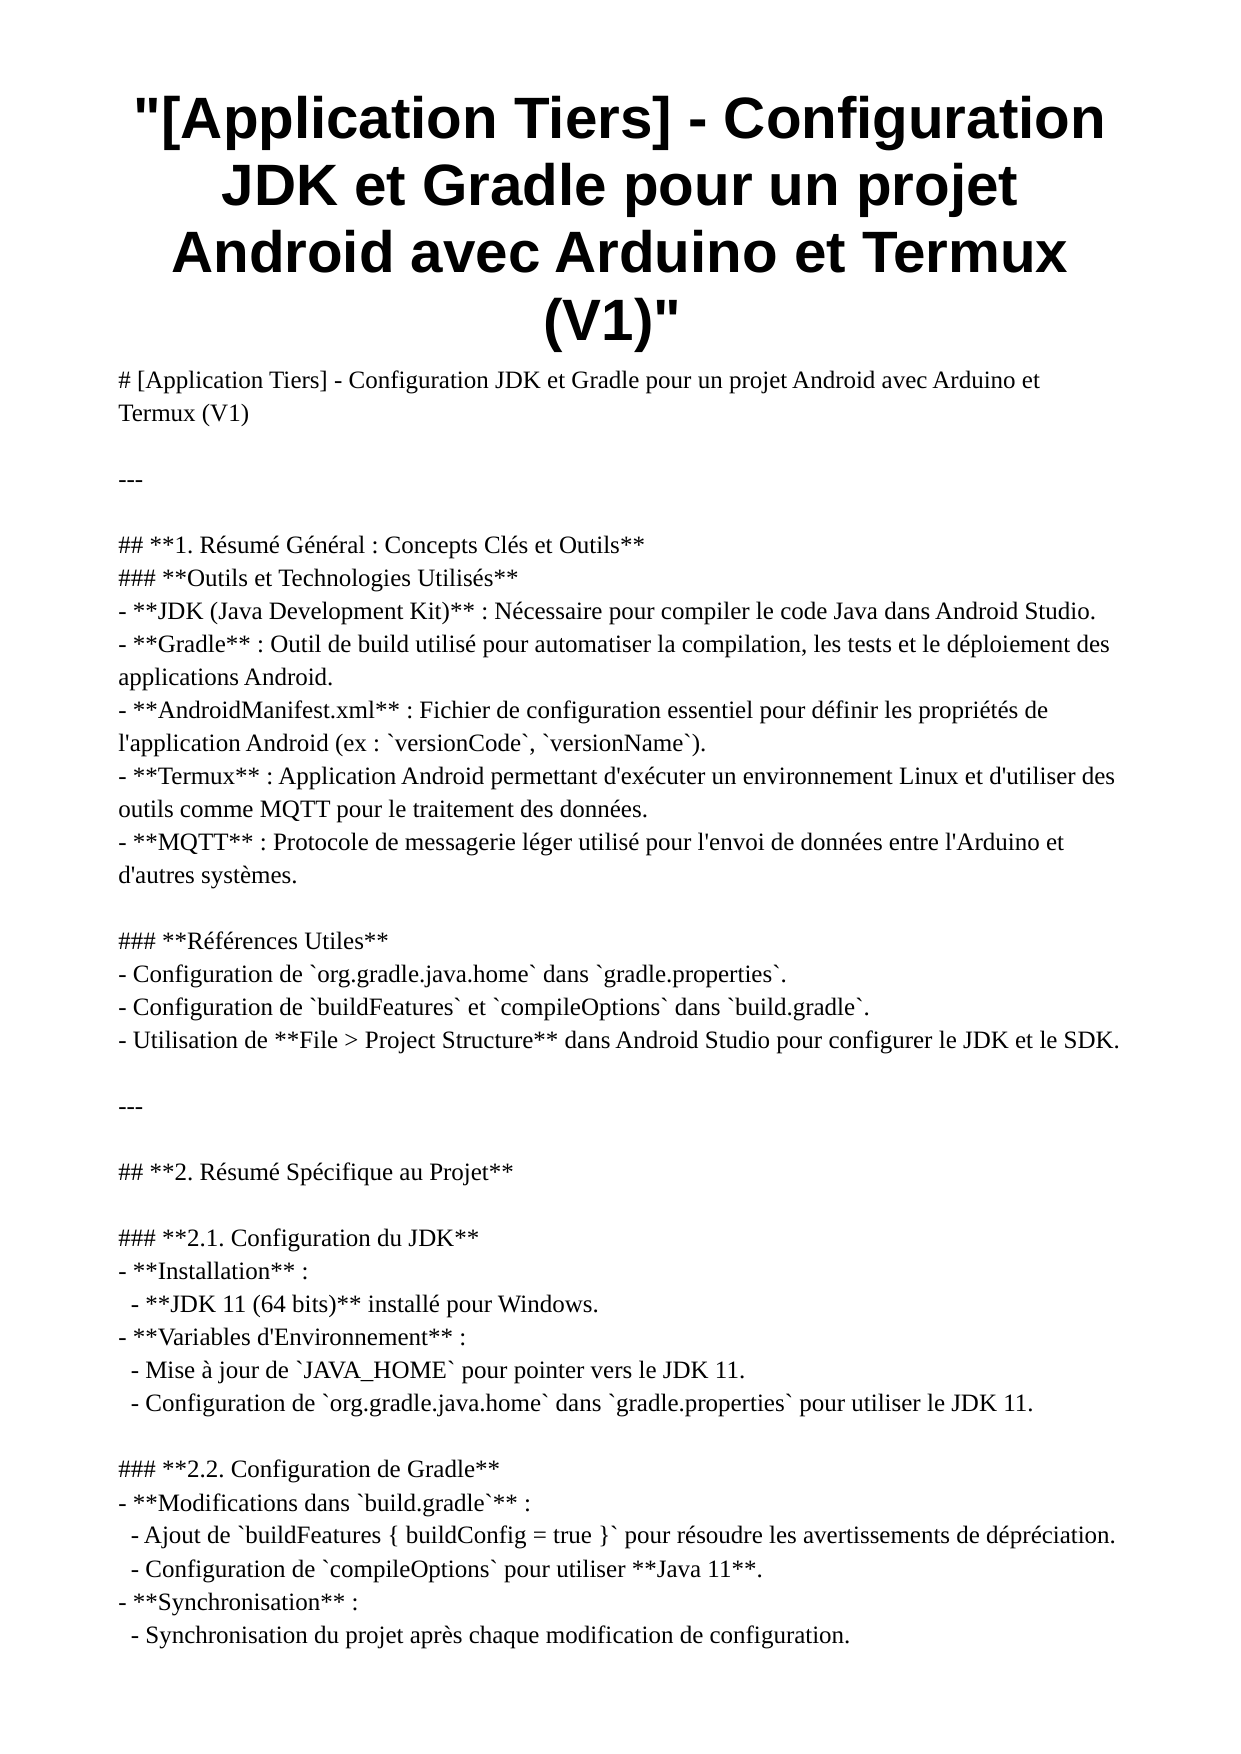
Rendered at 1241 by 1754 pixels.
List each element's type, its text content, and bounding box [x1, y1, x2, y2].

title "[Application Tiers] - Configuration JDK et Gradle pour un projet Android avec Arduino et Termux (V1)" [118, 84, 1122, 352]
text # [Application Tiers] - Configuration JDK et Gradle pour un projet Android avec Arduino et Termux (V1) --- ## **1. Résumé Général : Concepts Clés et Outils** ### **Outils et Technologies Utilisés** - **JDK (Java Development Kit)** : Nécessaire pour compiler le code Java dans Android Studio. - **Gradle** : Outil de build utilisé pour automatiser la compilation, les tests et le déploiement des applications Android. - **AndroidManifest.xml** : Fichier de configuration essentiel pour définir les propriétés de l'application Android (ex : `versionCode`, `versionName`). - **Termux** : Application Android permettant d'exécuter un environnement Linux et d'utiliser des outils comme MQTT pour le traitement des données. - **MQTT** : Protocole de messagerie léger utilisé pour l'envoi de données entre l'Arduino et d'autres systèmes. ### **Références Utiles** - Configuration de `org.gradle.java.home` dans `gradle.properties`. - Configuration de `buildFeatures` et `compileOptions` dans `build.gradle`. - Utilisation de **File > Project Structure** dans Android Studio pour configurer le JDK et le SDK. --- ## **2. Résumé Spécifique au Projet** ### **2.1. Configuration du JDK** - **Installation** : - **JDK 11 (64 bits)** installé pour Windows. - **Variables d'Environnement** : - Mise à jour de `JAVA_HOME` pour pointer vers le JDK 11. - Configuration de `org.gradle.java.home` dans `gradle.properties` pour utiliser le JDK 11. ### **2.2. Configuration de Gradle** - **Modifications dans `build.gradle`** : - Ajout de `buildFeatures { buildConfig = true }` pour résoudre les avertissements de dépréciation. - Configuration de `compileOptions` pour utiliser **Java 11**. - **Synchronisation** : - Synchronisation du projet après chaque modification de configuration. [118, 365, 1122, 1681]
